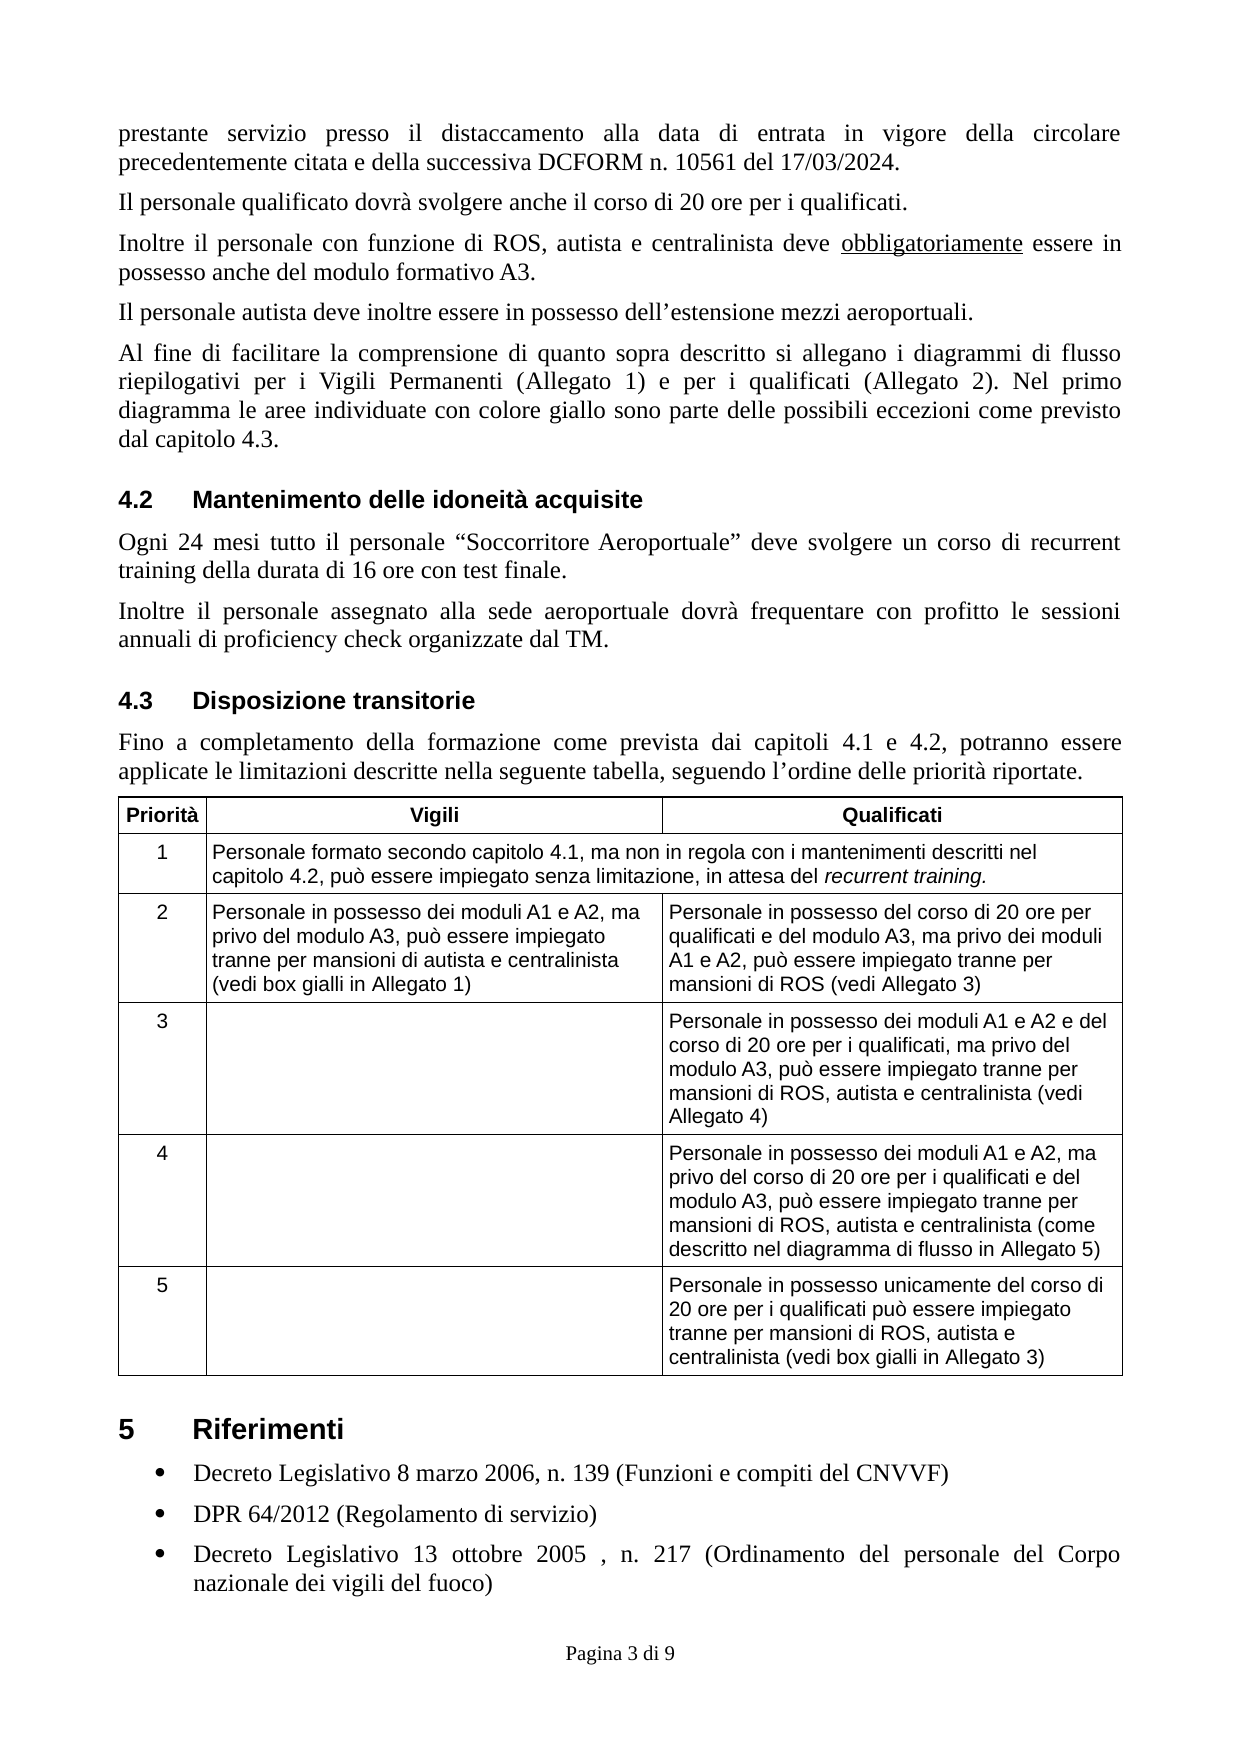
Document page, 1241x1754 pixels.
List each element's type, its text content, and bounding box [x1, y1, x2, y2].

table_cell Personale in possesso unicamente del corso di 20 ore per i qualificati può essere impiegato tranne per mansioni di ROS, autista e centralinista (vedi box gialli in Allegato 3) [663, 1267, 1122, 1374]
text prestante servizio presso il distaccamento alla data di entrata in vigore della circolare precedentemente citata e della successiva DCFORM n. 10561 del 17/03/2024. [118, 118, 1122, 176]
text Inoltre il personale assegnato alla sede aeroportuale dovrà frequentare con profitto le sessioni annuali di proficiency check organizzate dal TM. [118, 596, 1122, 653]
table_cell [207, 1135, 662, 1266]
table_cell Personale in possesso dei moduli A1 e A2, ma privo del corso di 20 ore per i qualificati e del modulo A3, può essere impiegato tranne per mansioni di ROS, autista e centralinista (come descritto nel diagramma di flusso in Allegato 5) [663, 1135, 1122, 1266]
table_cell Personale formato secondo capitolo 4.1, ma non in regola con i mantenimenti descritti nel capitolo 4.2, può essere impiegato senza limitazione, in attesa del recurrent training. [207, 834, 1122, 893]
subtitle Mantenimento delle idoneità acquisite [118, 485, 1122, 514]
table_header Priorità [119, 798, 206, 833]
table_cell Personale in possesso dei moduli A1 e A2, ma privo del modulo A3, può essere impiegato tranne per mansioni di autista e centralinista (vedi box gialli in Allegato 1) [207, 894, 662, 1002]
subtitle Riferimenti [118, 1412, 1122, 1446]
table_header Vigili [207, 798, 662, 833]
list Decreto Legislativo 13 ottobre 2005 , n. 217 (Ordinamento del personale del Corpo nazionale dei vigili del fuoco) [156, 1539, 1122, 1597]
table_cell 3 [119, 1003, 206, 1134]
table_cell 2 [119, 894, 206, 1002]
text Al fine di facilitare la comprensione di quanto sopra descritto si allegano i diagrammi di flusso riepilogativi per i Vigili Permanenti (Allegato 1) e per i qualificati (Allegato 2). Nel primo diagramma le aree individuate con colore giallo sono parte delle possibili eccezioni come previsto dal capitolo 4.3. [118, 338, 1122, 453]
table_cell [207, 1267, 662, 1374]
list Decreto Legislativo 8 marzo 2006, n. 139 (Funzioni e compiti del CNVVF) [156, 1458, 1122, 1487]
table_header Qualificati [663, 798, 1122, 833]
subtitle Disposizione transitorie [118, 686, 1122, 715]
list DPR 64/2012 (Regolamento di servizio) [156, 1499, 1122, 1528]
table_cell 1 [119, 834, 206, 893]
text Inoltre il personale con funzione di ROS, autista e centralinista deve obbligatoriamente essere in possesso anche del modulo formativo A3. [118, 228, 1122, 285]
table_cell 5 [119, 1267, 206, 1374]
table_cell [207, 1003, 662, 1134]
text Ogni 24 mesi tutto il personale “Soccorritore Aeroportuale” deve svolgere un corso di recurrent training della durata di 16 ore con test finale. [118, 527, 1122, 584]
text Il personale autista deve inoltre essere in possesso dell’estensione mezzi aeroportuali. [118, 297, 1122, 326]
table_cell 4 [119, 1135, 206, 1266]
text Fino a completamento della formazione come prevista dai capitoli 4.1 e 4.2, potranno essere applicate le limitazioni descritte nella seguente tabella, seguendo l’ordine delle priorità riportate. [118, 727, 1122, 785]
table_cell Personale in possesso dei moduli A1 e A2 e del corso di 20 ore per i qualificati, ma privo del modulo A3, può essere impiegato tranne per mansioni di ROS, autista e centralinista (vedi Allegato 4) [663, 1003, 1122, 1134]
table_cell Personale in possesso del corso di 20 ore per qualificati e del modulo A3, ma privo dei moduli A1 e A2, può essere impiegato tranne per mansioni di ROS (vedi Allegato 3) [663, 894, 1122, 1002]
text Il personale qualificato dovrà svolgere anche il corso di 20 ore per i qualificati. [118, 187, 1122, 216]
